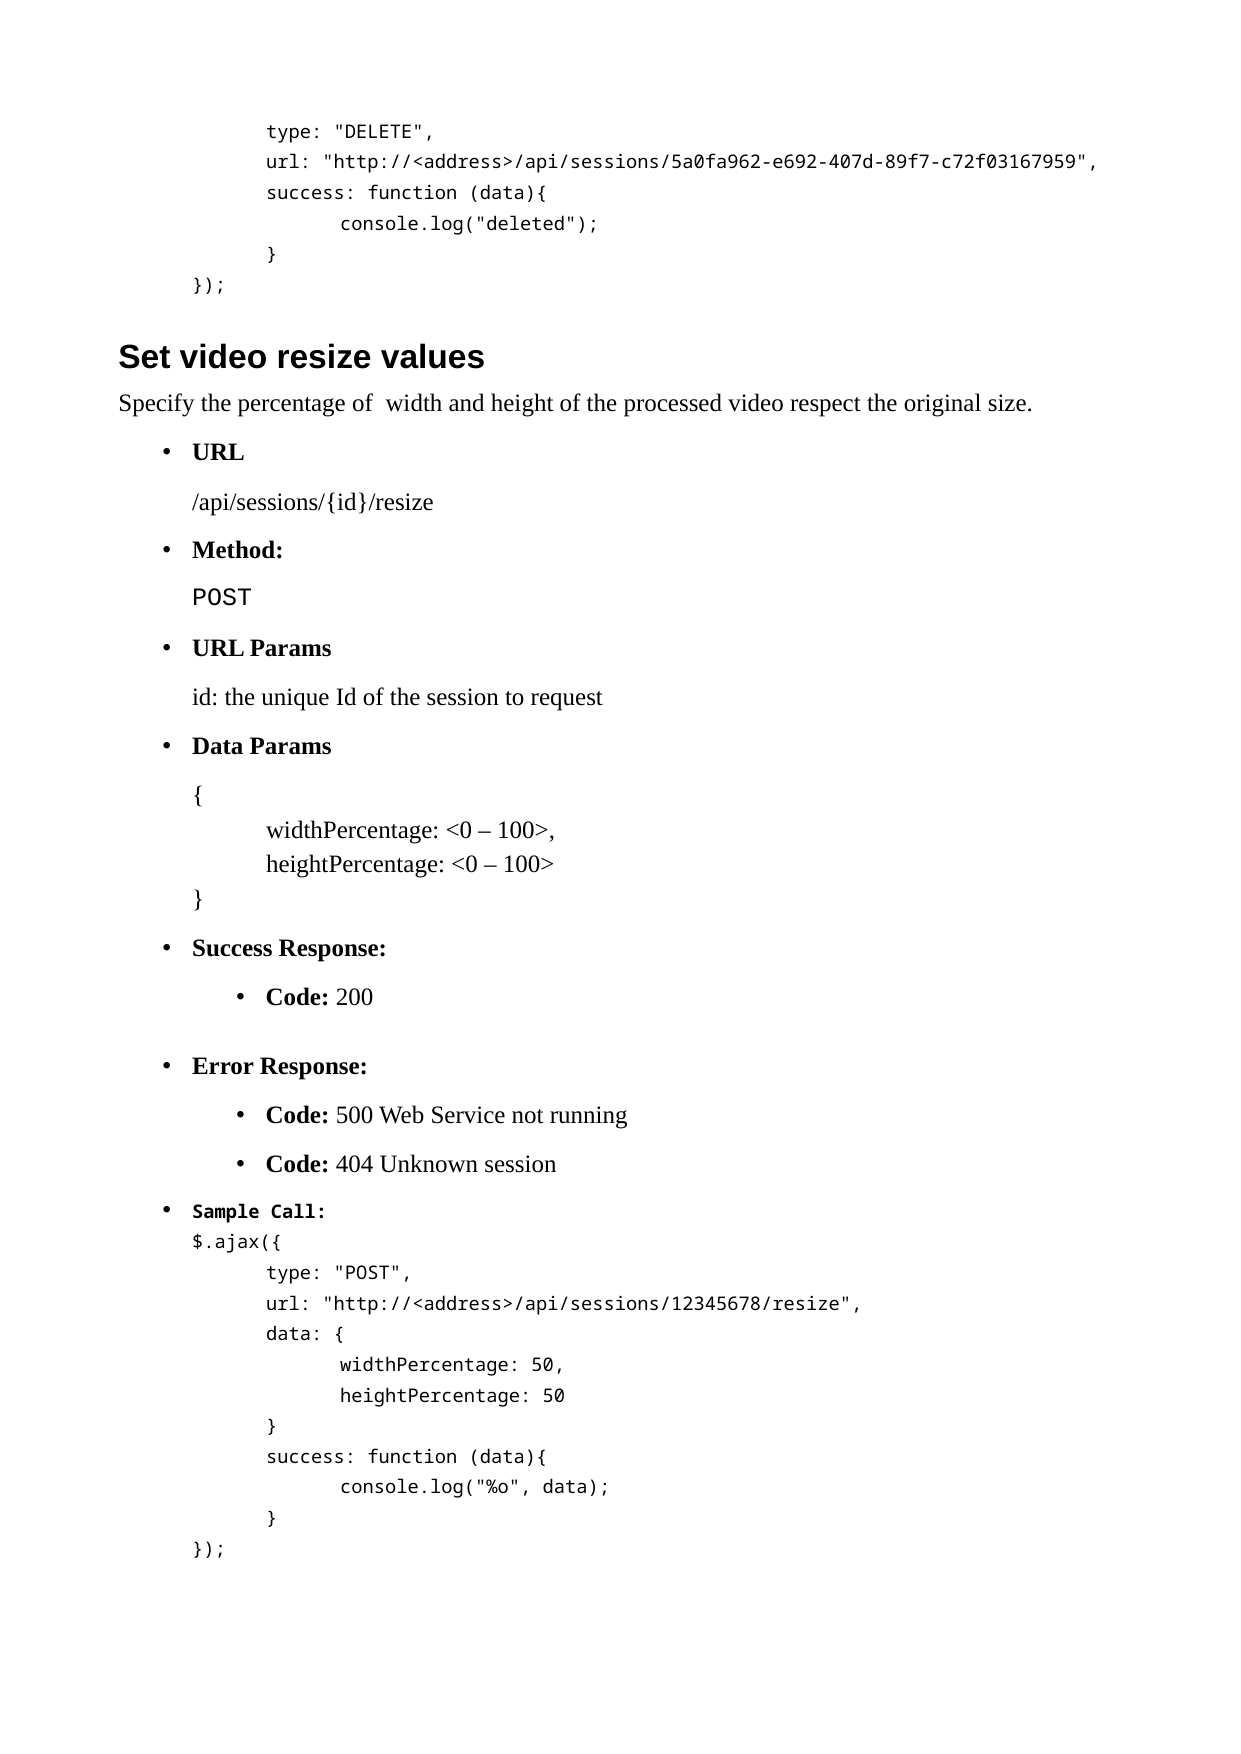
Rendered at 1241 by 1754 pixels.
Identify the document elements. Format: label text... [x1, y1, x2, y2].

list Success Response: [162, 933, 1122, 962]
text Specify the percentage of width and height of the processed video respect the original size. [118, 388, 1122, 417]
list /api/sessions/{id}/resize [162, 487, 1122, 515]
list Method: [162, 536, 1122, 564]
list URL [162, 437, 1122, 466]
list Code: 200 [236, 982, 1122, 1011]
list id: the unique Id of the session to request [162, 682, 1122, 711]
list Sample Call: $.ajax({ type: "POST", url: "http://<address>/api/sessions/12345678/resize", data: { widthPercentage: 50, heightPercentage: 50 } success: function (data){ console.log("%o", data); } }); [162, 1198, 1122, 1561]
list Error Response: [162, 1051, 1122, 1080]
list URL Params [162, 633, 1122, 662]
list POST [162, 585, 1122, 613]
list Data Params [162, 731, 1122, 760]
list Code: 404 Unknown session [236, 1149, 1122, 1178]
list type: "DELETE", url: "http://<address>/api/sessions/5a0fa962-e692-407d-89f7-c72f03167959", success: function (data){ console.log("deleted"); } }); [162, 118, 1122, 297]
subtitle Set video resize values [118, 337, 1122, 376]
list { widthPercentage: <0 – 100>, heightPercentage: <0 – 100> } [162, 780, 1122, 913]
list Code: 500 Web Service not running [236, 1100, 1122, 1129]
